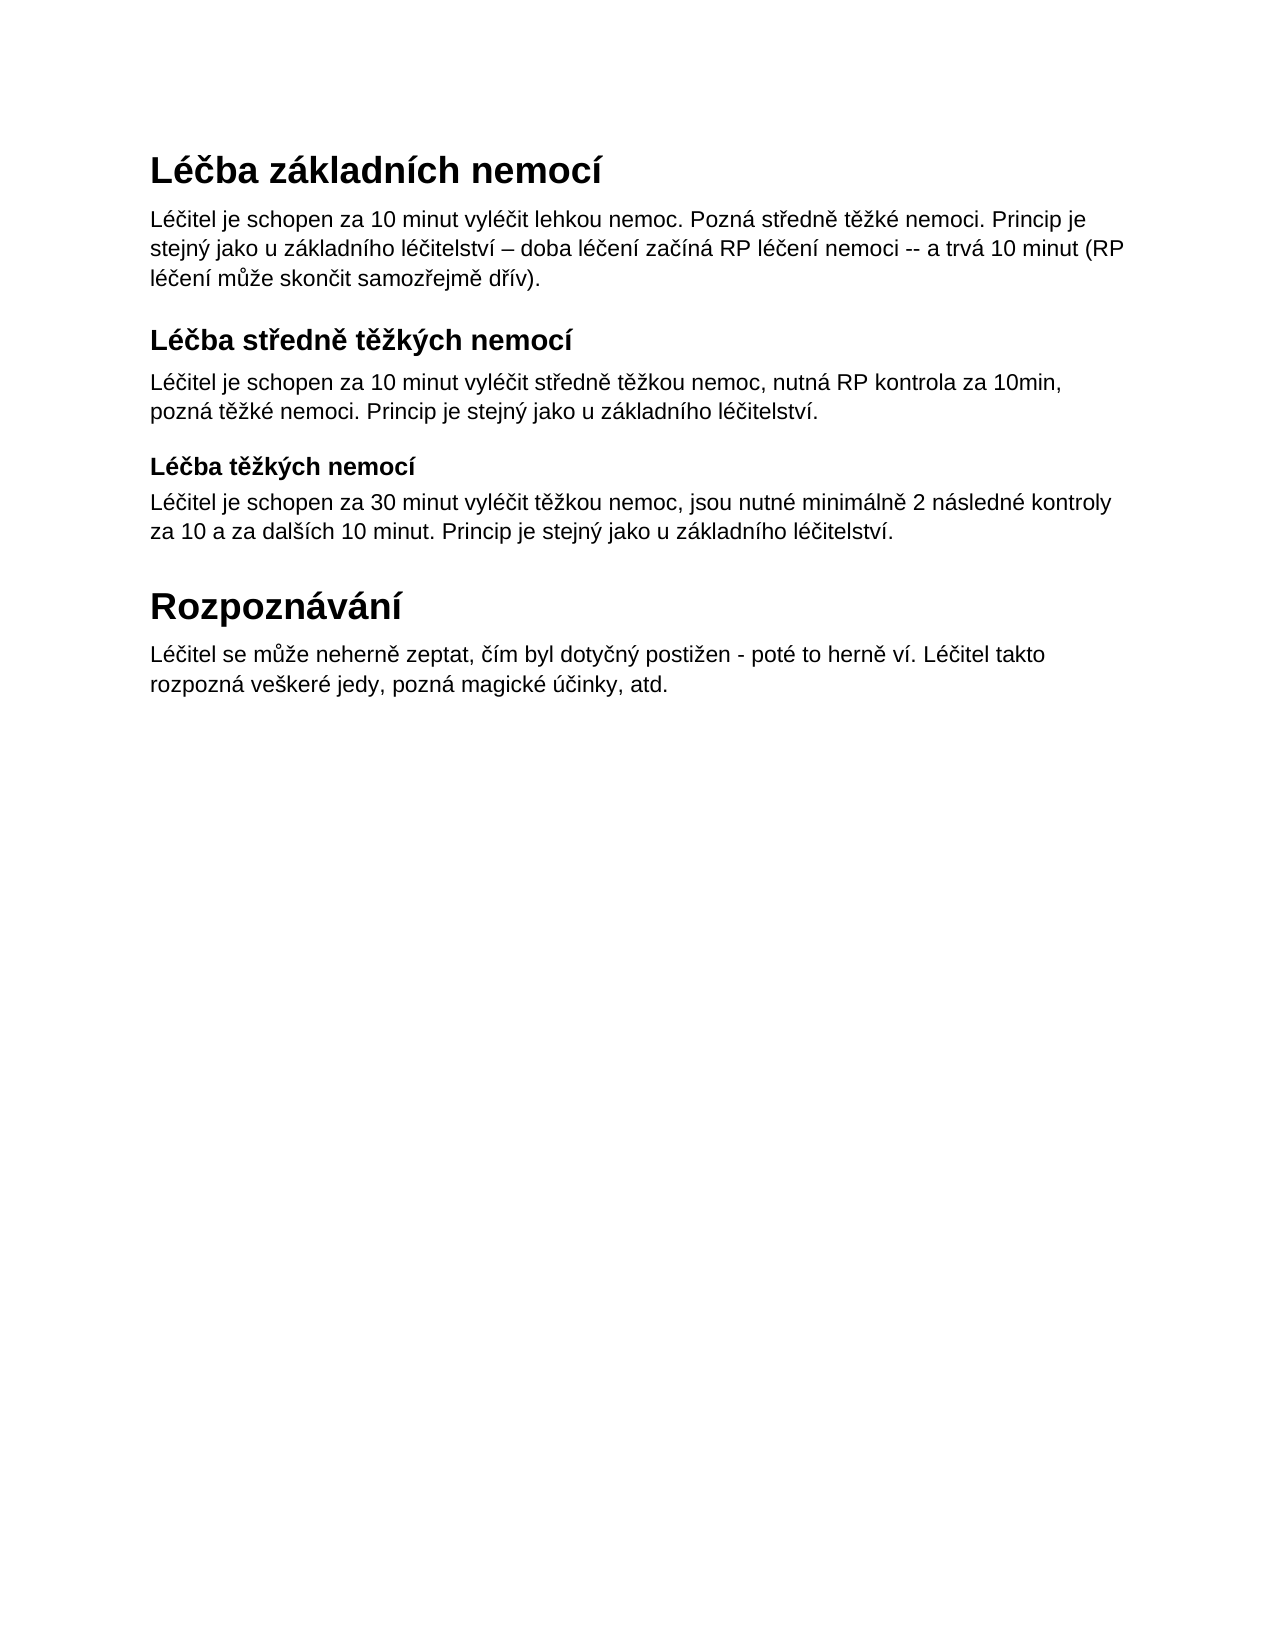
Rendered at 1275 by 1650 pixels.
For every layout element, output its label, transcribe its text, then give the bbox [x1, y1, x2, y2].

text Léčitel je schopen za 10 minut vyléčit lehkou nemoc. Pozná středně těžké nemoci. Princip je stejný jako u základního léčitelství – doba léčení začíná RP léčení nemoci -- a trvá 10 minut (RP léčení může skončit samozřejmě dřív). [150, 206, 1125, 291]
subtitle Léčba základních nemocí [150, 150, 1125, 192]
text Léčitel je schopen za 30 minut vyléčit těžkou nemoc, jsou nutné minimálně 2 následné kontroly za 10 a za dalších 10 minut. Princip je stejný jako u základního léčitelství. [150, 489, 1125, 544]
subtitle Léčba těžkých nemocí [150, 453, 1125, 481]
text Léčitel se může neherně zeptat, čím byl dotyčný postižen - poté to herně ví. Léčitel takto rozpozná veškeré jedy, pozná magické účinky, atd. [150, 642, 1125, 697]
text Léčitel je schopen za 10 minut vyléčit středně těžkou nemoc, nutná RP kontrola za 10min, pozná těžké nemoci. Princip je stejný jako u základního léčitelství. [150, 369, 1125, 424]
subtitle Léčba středně těžkých nemocí [150, 324, 1125, 356]
subtitle Rozpoznávání [150, 586, 1125, 628]
